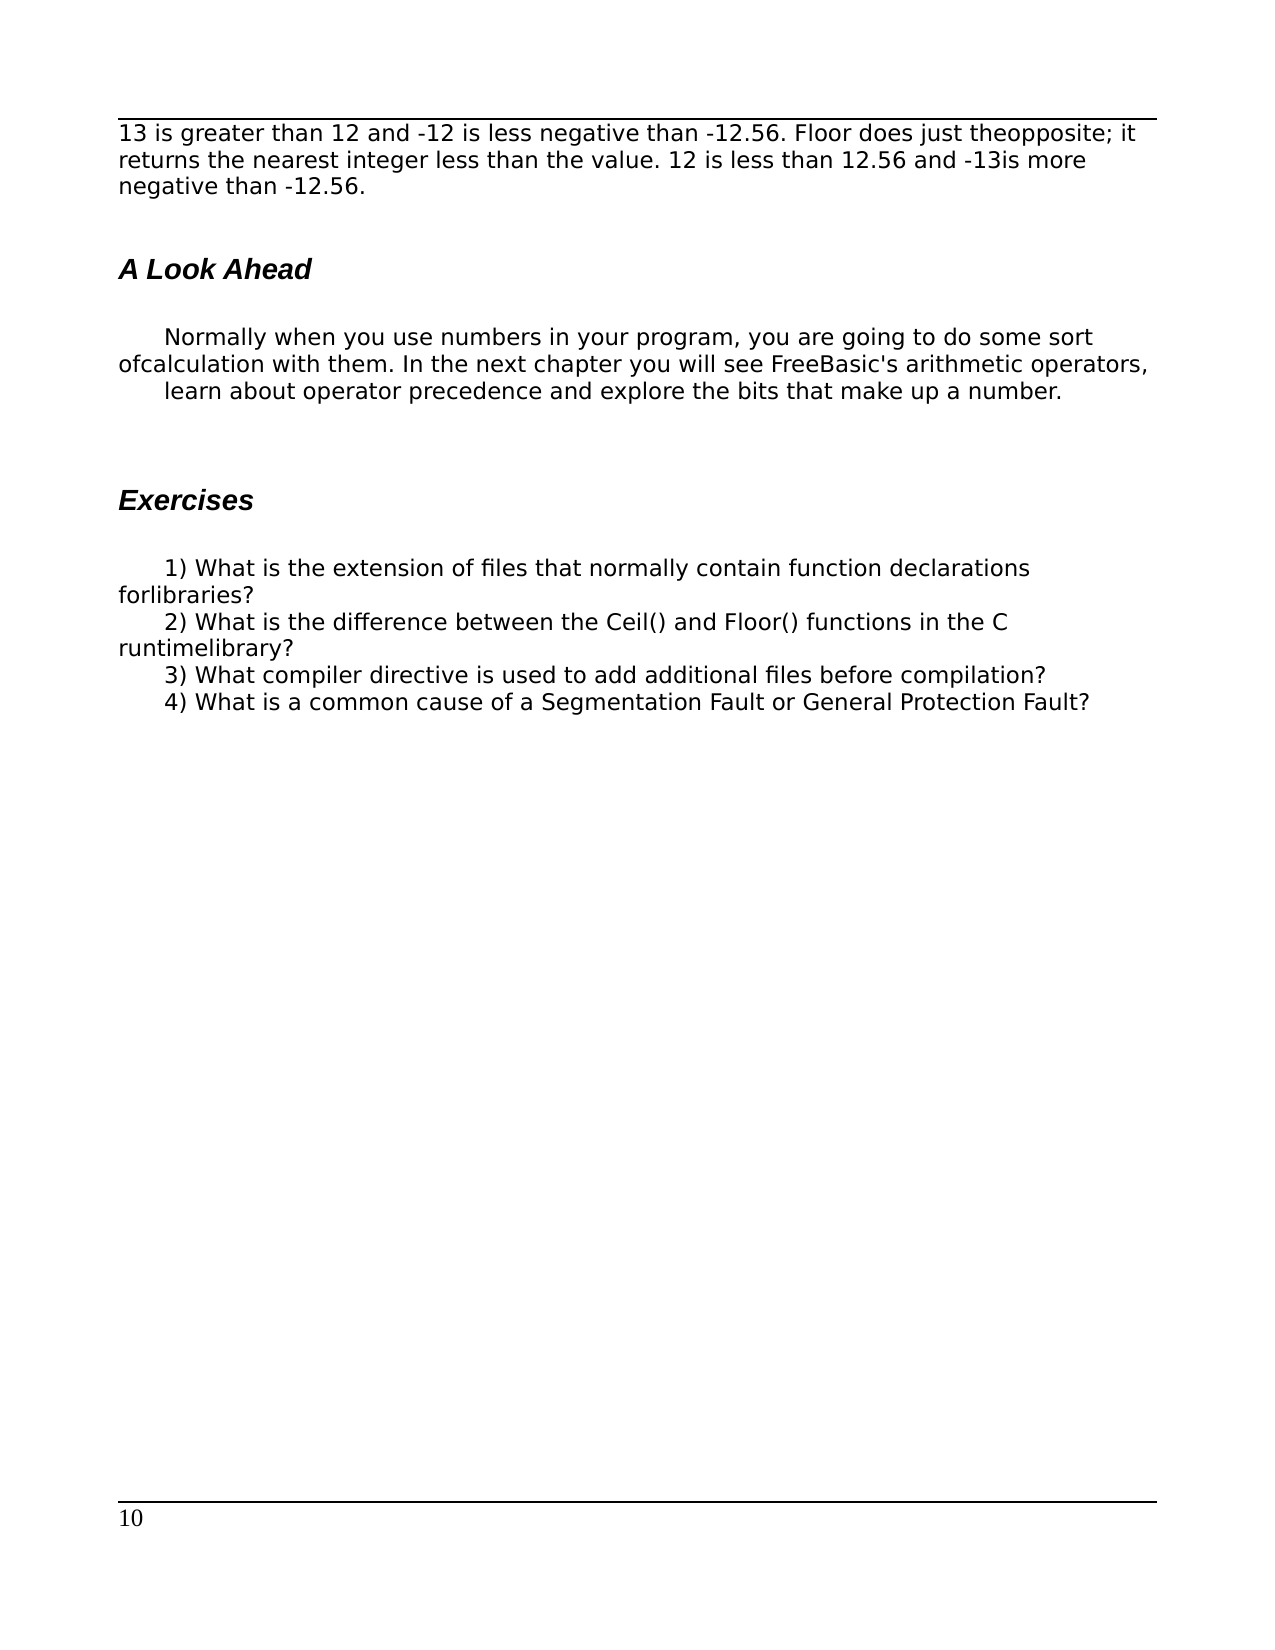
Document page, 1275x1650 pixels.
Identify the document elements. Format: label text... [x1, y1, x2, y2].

subtitle A Look Ahead [118, 252, 1157, 285]
text Normally when you use numbers in your program, you are going to do some sort ofcalculation with them. In the next chapter you will see FreeBasic's arithmetic operators, [118, 324, 1157, 378]
text 2) What is the difference between the Ceil() and Floor() functions in the C runtimelibrary? [118, 609, 1157, 662]
text 13 is greater than 12 and -12 is less negative than -12.56. Floor does just theopposite; it returns the nearest integer less than the value. 12 is less than 12.56 and -13is more negative than -12.56. [118, 120, 1157, 200]
subtitle Exercises [118, 483, 1157, 516]
text 1) What is the extension of files that normally contain function declarations forlibraries? [118, 556, 1157, 609]
text learn about operator precedence and explore the bits that make up a number. [118, 378, 1157, 404]
text 3) What compiler directive is used to add additional files before compilation? [118, 662, 1157, 689]
text 4) What is a common cause of a Segmentation Fault or General Protection Fault? [118, 689, 1157, 716]
